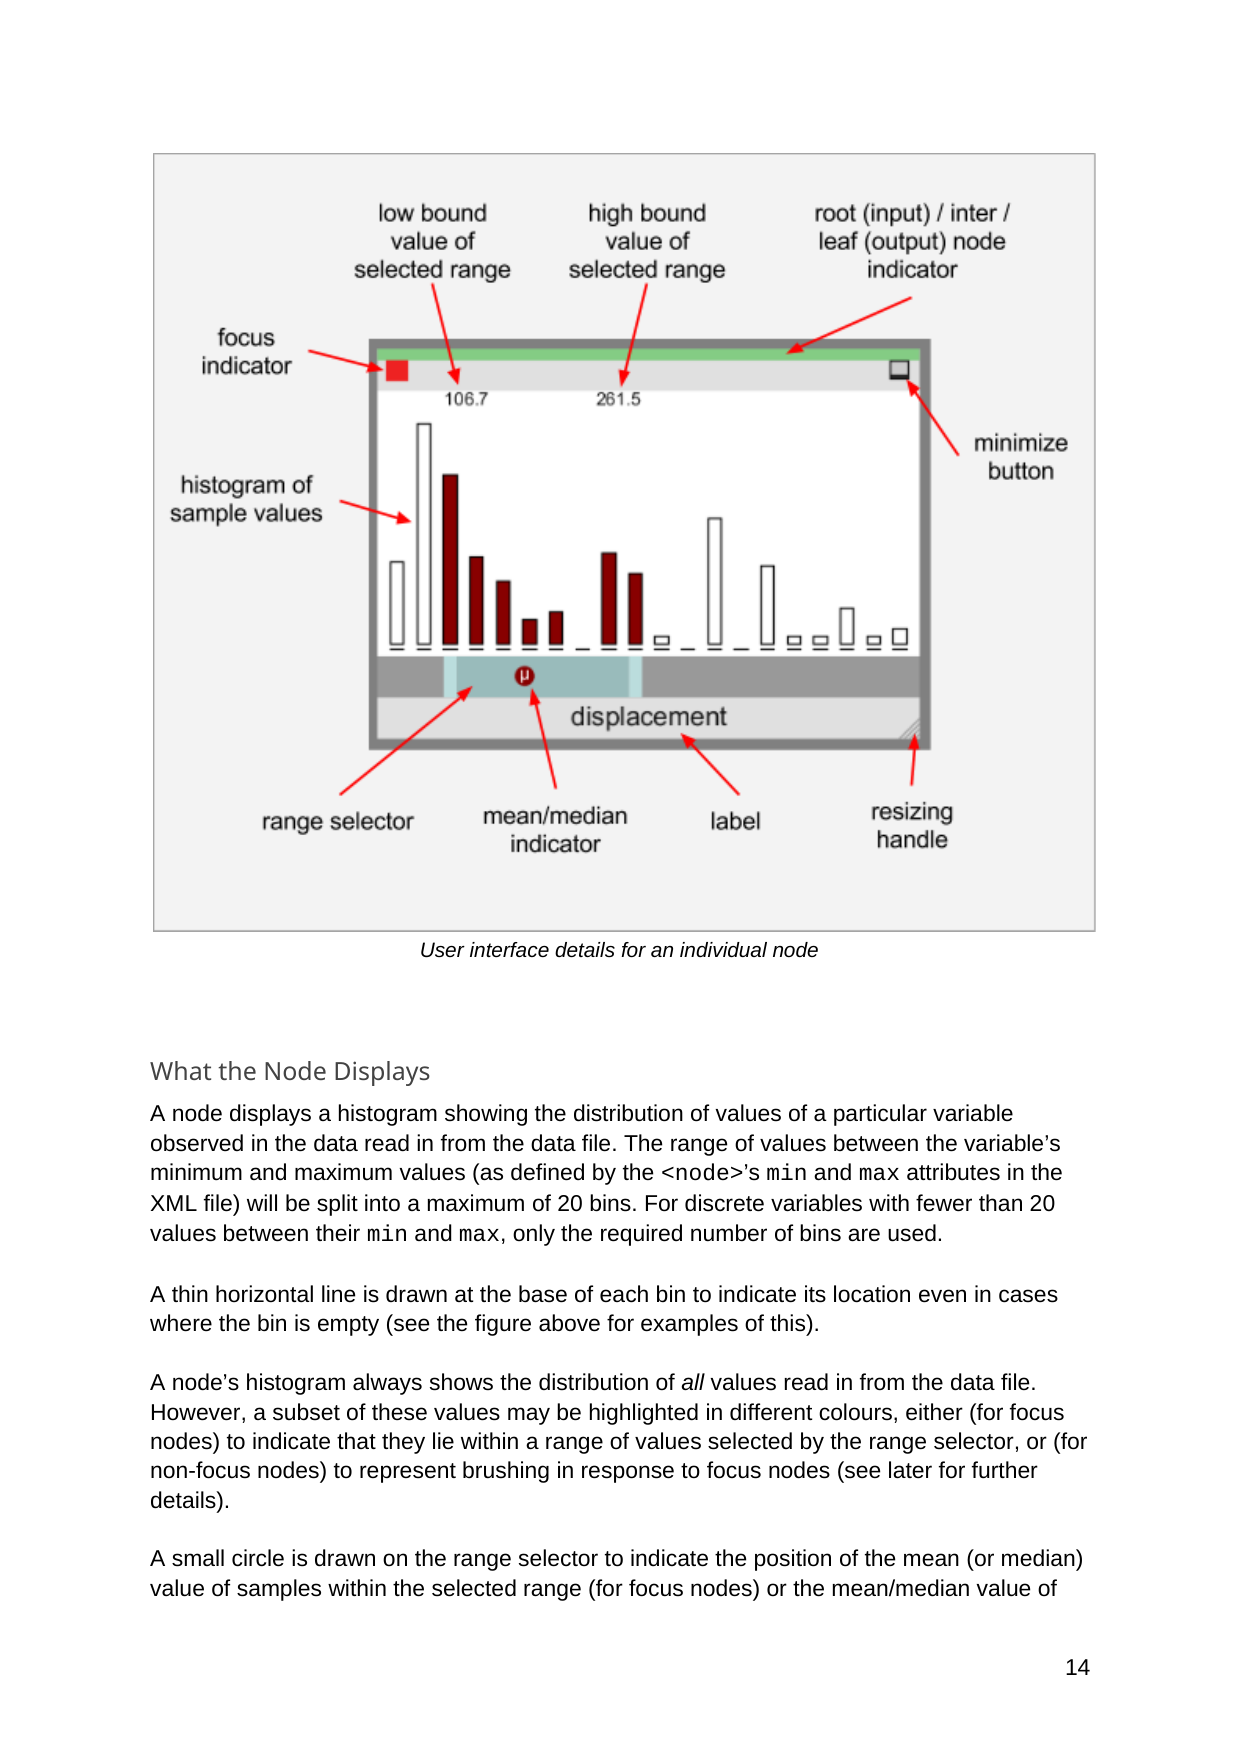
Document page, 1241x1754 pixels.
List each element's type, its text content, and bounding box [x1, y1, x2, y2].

text A thin horizontal line is drawn at the base of each bin to indicate its location even in cases where the bin is empty (see the figure above for examples of this). [150, 1282, 1090, 1337]
picture [153, 153, 1096, 932]
subtitle What the Node Displays [150, 1053, 1090, 1087]
text User interface details for an individual node [150, 939, 1090, 962]
text A node’s histogram always shows the distribution of all values read in from the data file. However, a subset of these values may be highlighted in different colours, either (for focus nodes) to indicate that they lie within a range of values selected by the range selector, or (for non-focus nodes) to represent brushing in response to focus nodes (see later for further details). [150, 1370, 1090, 1513]
text A node displays a histogram showing the distribution of values of a particular variable observed in the data read in from the data file. The range of values between the variable’s minimum and maximum values (as defined by the <node>’s min and max attributes in the XML file) will be split into a maximum of 20 bins. For discrete variables with fewer than 20 values between their min and max, only the required number of bins are used. [150, 1101, 1090, 1248]
text A small circle is drawn on the range selector to indicate the position of the mean (or median) value of samples within the selected range (for focus nodes) or the mean/median value of [150, 1546, 1090, 1601]
